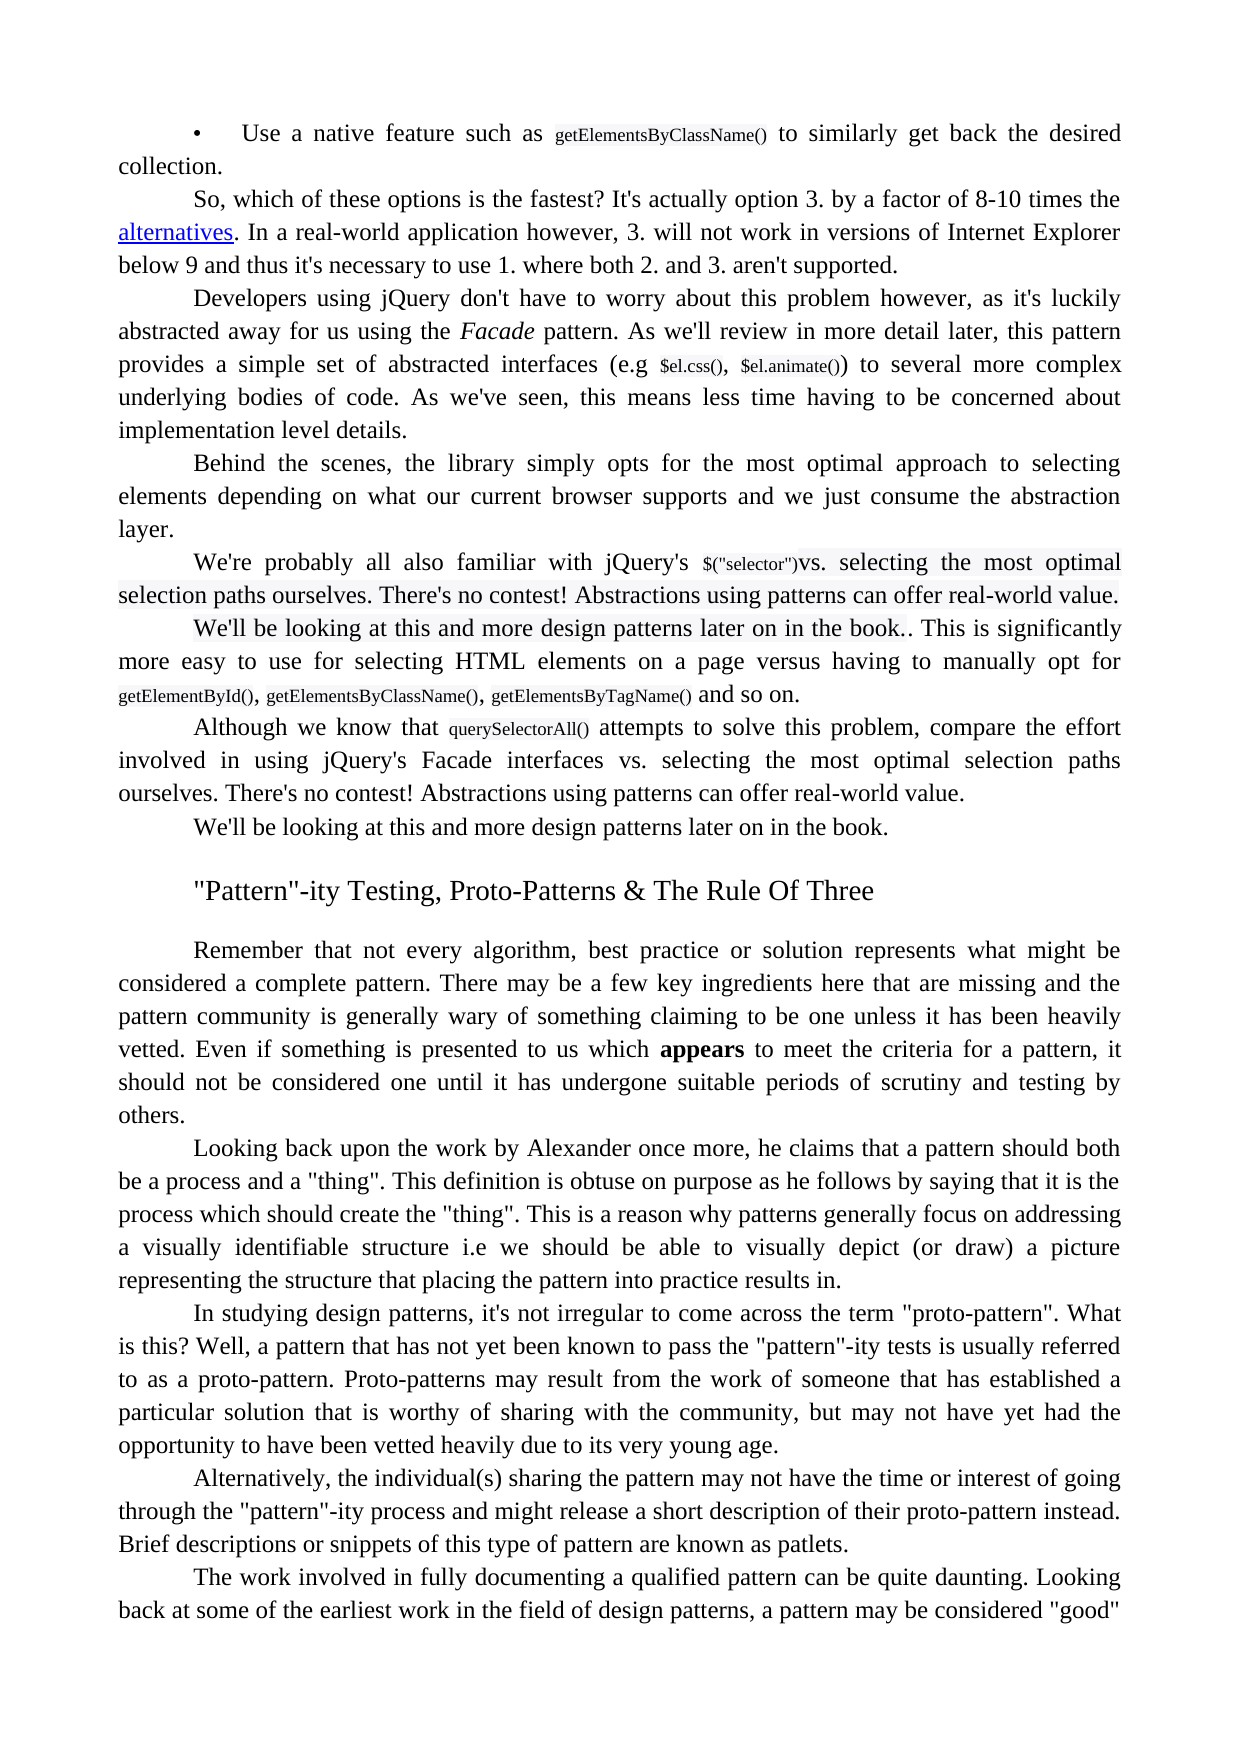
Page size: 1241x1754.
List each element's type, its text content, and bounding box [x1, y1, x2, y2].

text In studying design patterns, it's not irregular to come across the term "proto-pattern". What is this? Well, a pattern that has not yet been known to pass the "pattern"-ity tests is usually referred to as a proto-pattern. Proto-patterns may result from the work of someone that has established a particular solution that is worthy of sharing with the community, but may not have yet had the opportunity to have been vetted heavily due to its very young age. [118, 1298, 1122, 1459]
text We'll be looking at this and more design patterns later on in the book. [118, 812, 1122, 840]
list Use a native feature such as getElementsByClassName() to similarly get back the desired collection. [81, 118, 1122, 180]
text We'll be looking at this and more design patterns later on in the book.. This is significantly more easy to use for selecting HTML elements on a page versus having to manually opt for getElementById(), getElementsByClassName(), getElementsByTagName() and so on. [118, 613, 1122, 708]
text So, which of these options is the fastest? It's actually option 3. by a factor of 8-10 times the alternatives. In a real-world application however, 3. will not work in versions of Internet Explorer below 9 and thus it's necessary to use 1. where both 2. and 3. aren't supported. [118, 184, 1122, 279]
text Looking back upon the work by Alexander once more, he claims that a pattern should both be a process and a "thing". This definition is obtuse on purpose as he follows by saying that it is the process which should create the "thing". This is a reason why patterns generally focus on addressing a visually identifiable structure i.e we should be able to visually depict (or draw) a picture representing the structure that placing the pattern into practice results in. [118, 1133, 1122, 1294]
text Behind the scenes, the library simply opts for the most optimal approach to selecting elements depending on what our current browser supports and we just consume the abstraction layer. [118, 448, 1122, 543]
text We're probably all also familiar with jQuery's $("selector")vs. selecting the most optimal selection paths ourselves. There's no contest! Abstractions using patterns can offer real-world value. [118, 547, 1122, 609]
text Although we know that querySelectorAll() attempts to solve this problem, compare the effort involved in using jQuery's Facade interfaces vs. selecting the most optimal selection paths ourselves. There's no contest! Abstractions using patterns can offer real-world value. [118, 712, 1122, 807]
text The work involved in fully documenting a qualified pattern can be quite daunting. Looking back at some of the earliest work in the field of design patterns, a pattern may be considered "good" [118, 1562, 1122, 1624]
text Developers using jQuery don't have to worry about this problem however, as it's luckily abstracted away for us using the Facade pattern. As we'll review in more detail later, this pattern provides a simple set of abstracted interfaces (e.g $el.css(), $el.animate()) to several more complex underlying bodies of code. As we've seen, this means less time having to be concerned about implementation level details. [118, 283, 1122, 444]
text "Pattern"-ity Testing, Proto-Patterns & The Rule Of Three [118, 873, 1122, 907]
text Remember that not every algorithm, best practice or solution represents what might be considered a complete pattern. There may be a few key ingredients here that are missing and the pattern community is generally wary of something claiming to be one unless it has been heavily vetted. Even if something is presented to us which appears to meet the criteria for a pattern, it should not be considered one until it has undergone suitable periods of scrutiny and testing by others. [118, 935, 1122, 1129]
text Alternatively, the individual(s) sharing the pattern may not have the time or interest of going through the "pattern"-ity process and might release a short description of their proto-pattern instead. Brief descriptions or snippets of this type of pattern are known as patlets. [118, 1463, 1122, 1558]
